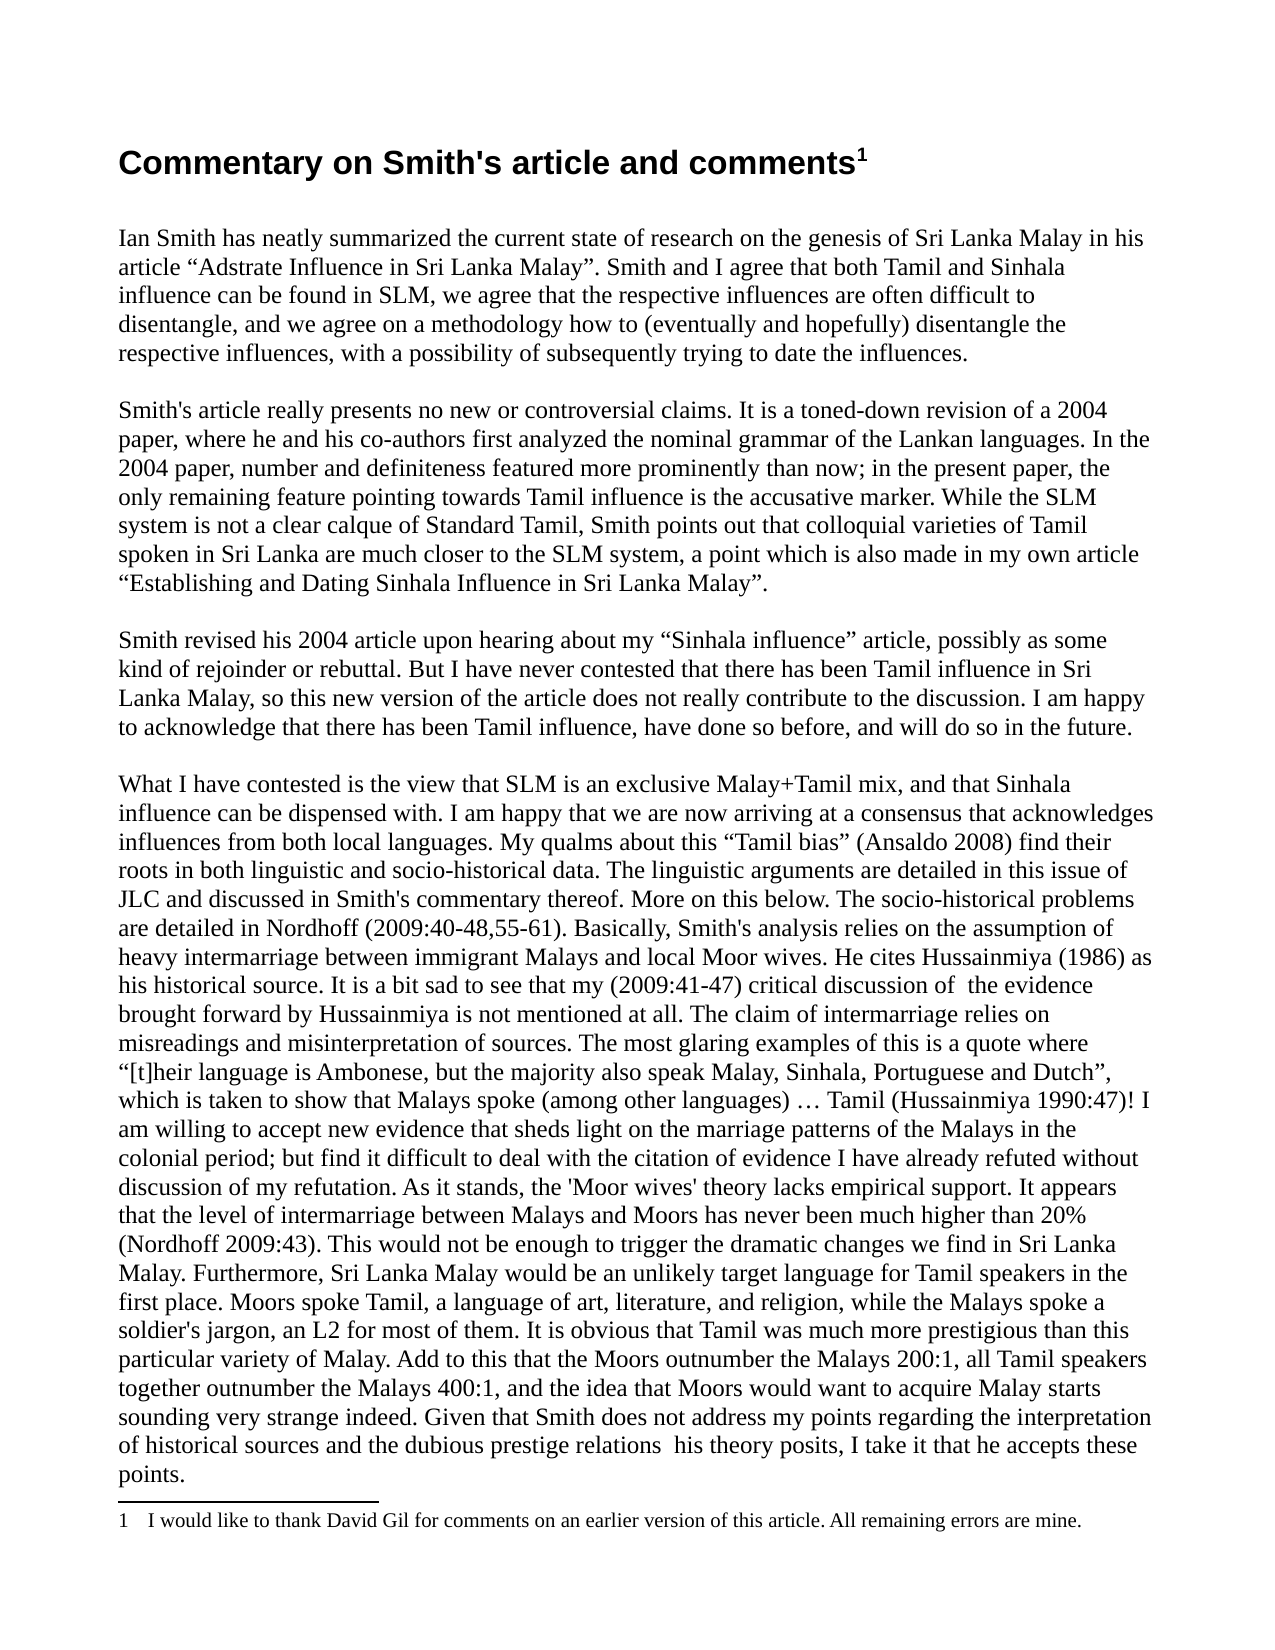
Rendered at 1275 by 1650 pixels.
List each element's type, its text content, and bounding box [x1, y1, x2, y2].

subtitle Commentary on Smith's article and comments [118, 143, 1157, 182]
text Smith's article really presents no new or controversial claims. It is a toned-down revision of a 2004 paper, where he and his co-authors first analyzed the nominal grammar of the Lankan languages. In the 2004 paper, number and definiteness featured more prominently than now; in the present paper, the only remaining feature pointing towards Tamil influence is the accusative marker. While the SLM system is not a clear calque of Standard Tamil, Smith points out that colloquial varieties of Tamil spoken in Sri Lanka are much closer to the SLM system, a point which is also made in my own article “Establishing and Dating Sinhala Influence in Sri Lanka Malay”. [118, 396, 1157, 597]
text Smith revised his 2004 article upon hearing about my “Sinhala influence” article, possibly as some kind of rejoinder or rebuttal. But I have never contested that there has been Tamil influence in Sri Lanka Malay, so this new version of the article does not really contribute to the discussion. I am happy to acknowledge that there has been Tamil influence, have done so before, and will do so in the future. [118, 626, 1157, 741]
text Ian Smith has neatly summarized the current state of research on the genesis of Sri Lanka Malay in his article “Adstrate Influence in Sri Lanka Malay”. Smith and I agree that both Tamil and Sinhala influence can be found in SLM, we agree that the respective influences are often difficult to disentangle, and we agree on a methodology how to (eventually and hopefully) disentangle the respective influences, with a possibility of subsequently trying to date the influences. [118, 223, 1157, 367]
text What I have contested is the view that SLM is an exclusive Malay+Tamil mix, and that Sinhala influence can be dispensed with. I am happy that we are now arriving at a consensus that acknowledges influences from both local languages. My qualms about this “Tamil bias” (Ansaldo 2008) find their roots in both linguistic and socio-historical data. The linguistic arguments are detailed in this issue of JLC and discussed in Smith's commentary thereof. More on this below. The socio-historical problems are detailed in Nordhoff (2009:40-48,55-61). Basically, Smith's analysis relies on the assumption of heavy intermarriage between immigrant Malays and local Moor wives. He cites Hussainmiya (1986) as his historical source. It is a bit sad to see that my (2009:41-47) critical discussion of the evidence brought forward by Hussainmiya is not mentioned at all. The claim of intermarriage relies on misreadings and misinterpretation of sources. The most glaring examples of this is a quote where “[t]heir language is Ambonese, but the majority also speak Malay, Sinhala, Portuguese and Dutch”, which is taken to show that Malays spoke (among other languages) … Tamil (Hussainmiya 1990:47)! I am willing to accept new evidence that sheds light on the marriage patterns of the Malays in the colonial period; but find it difficult to deal with the citation of evidence I have already refuted without discussion of my refutation. As it stands, the 'Moor wives' theory lacks empirical support. It appears that the level of intermarriage between Malays and Moors has never been much higher than 20% (Nordhoff 2009:43). This would not be enough to trigger the dramatic changes we find in Sri Lanka Malay. Furthermore, Sri Lanka Malay would be an unlikely target language for Tamil speakers in the first place. Moors spoke Tamil, a language of art, literature, and religion, while the Malays spoke a soldier's jargon, an L2 for most of them. It is obvious that Tamil was much more prestigious than this particular variety of Malay. Add to this that the Moors outnumber the Malays 200:1, all Tamil speakers together outnumber the Malays 400:1, and the idea that Moors would want to acquire Malay starts sounding very strange indeed. Given that Smith does not address my points regarding the interpretation of historical sources and the dubious prestige relations his theory posits, I take it that he accepts these points. [118, 769, 1157, 1488]
text I would like to thank David Gil for comments on an earlier version of this article. All remaining errors are mine. [118, 1508, 1157, 1532]
